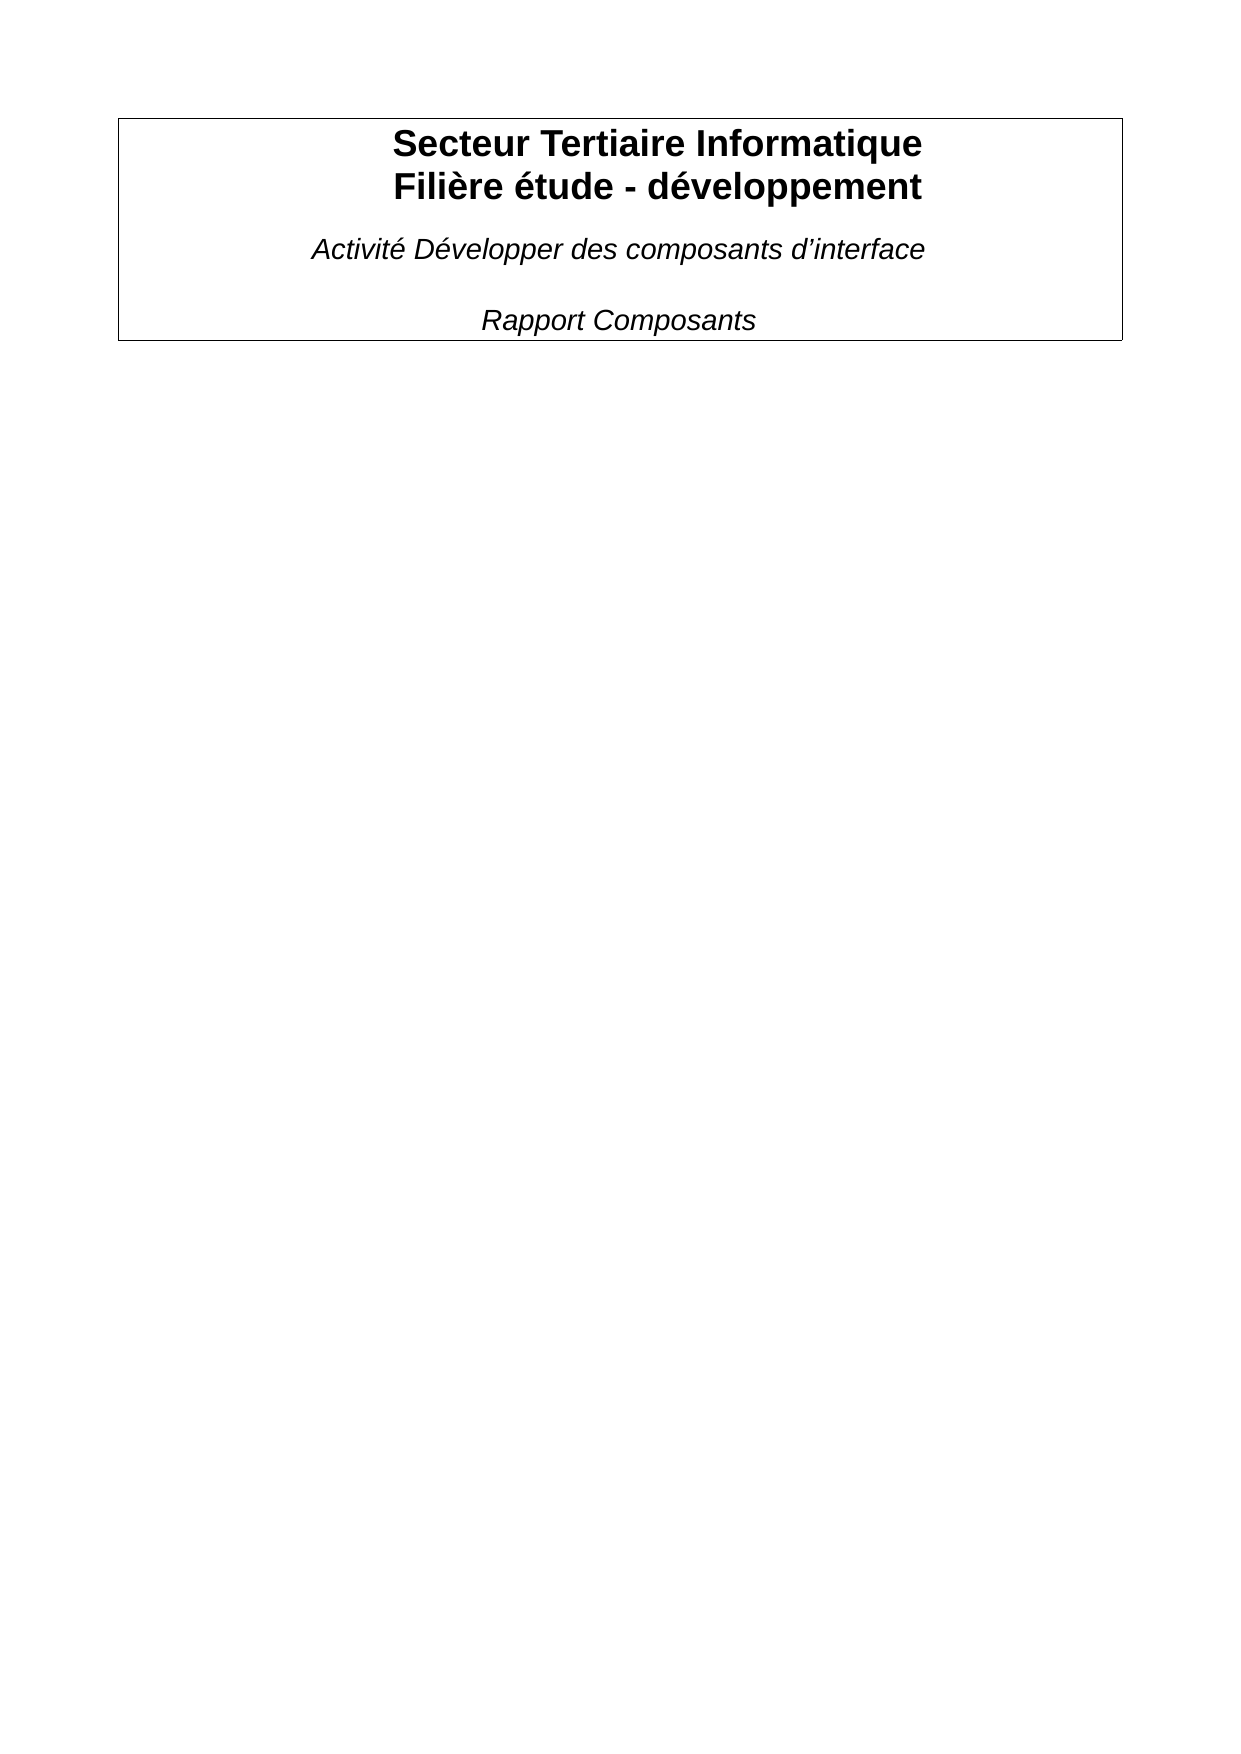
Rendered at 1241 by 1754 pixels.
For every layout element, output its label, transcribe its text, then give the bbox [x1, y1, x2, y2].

subtitle Rapport Composants [119, 300, 1122, 340]
title Secteur Tertiaire Informatique [119, 119, 1122, 161]
subtitle Activité Développer des composants d’interface [119, 229, 1122, 266]
title Filière étude - développement [119, 161, 1122, 207]
